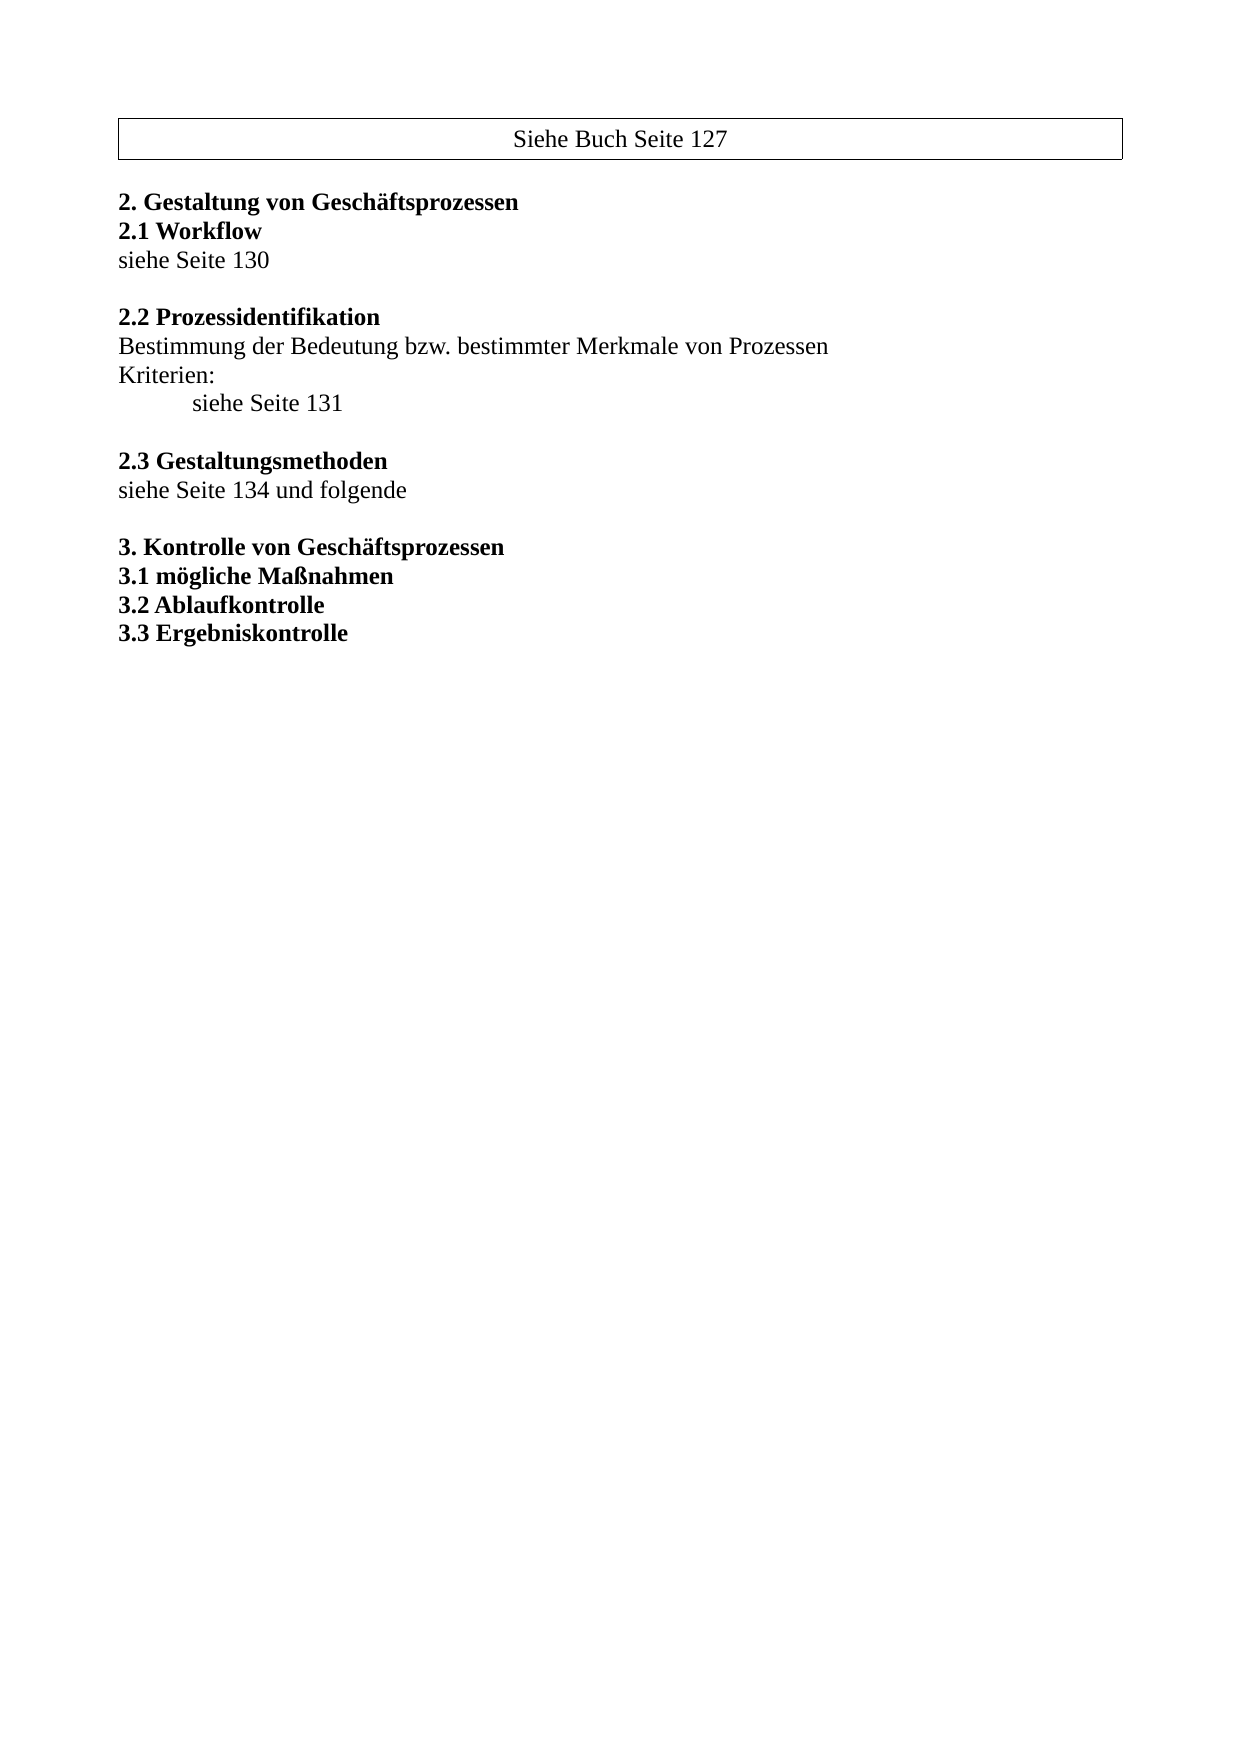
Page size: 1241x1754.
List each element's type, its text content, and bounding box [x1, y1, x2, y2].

text siehe Seite 134 und folgende [118, 475, 1122, 503]
text 2.2 Prozessidentifikation [118, 302, 1122, 331]
text 2. Gestaltung von Geschäftsprozessen [118, 187, 1122, 216]
text 3.3 Ergebniskontrolle [118, 618, 1122, 647]
text 3. Kontrolle von Geschäftsprozessen [118, 532, 1122, 561]
text siehe Seite 130 [118, 245, 1122, 273]
text 3.1 mögliche Maßnahmen [118, 561, 1122, 590]
table_cell Siehe Buch Seite 127 [119, 119, 1122, 158]
text siehe Seite 131 [118, 388, 1122, 417]
text 3.2 Ablaufkontrolle [118, 590, 1122, 618]
text Bestimmung der Bedeutung bzw. bestimmter Merkmale von Prozessen [118, 331, 1122, 360]
text 2.3 Gestaltungsmethoden [118, 446, 1122, 475]
text Kriterien: [118, 360, 1122, 388]
text 2.1 Workflow [118, 216, 1122, 245]
